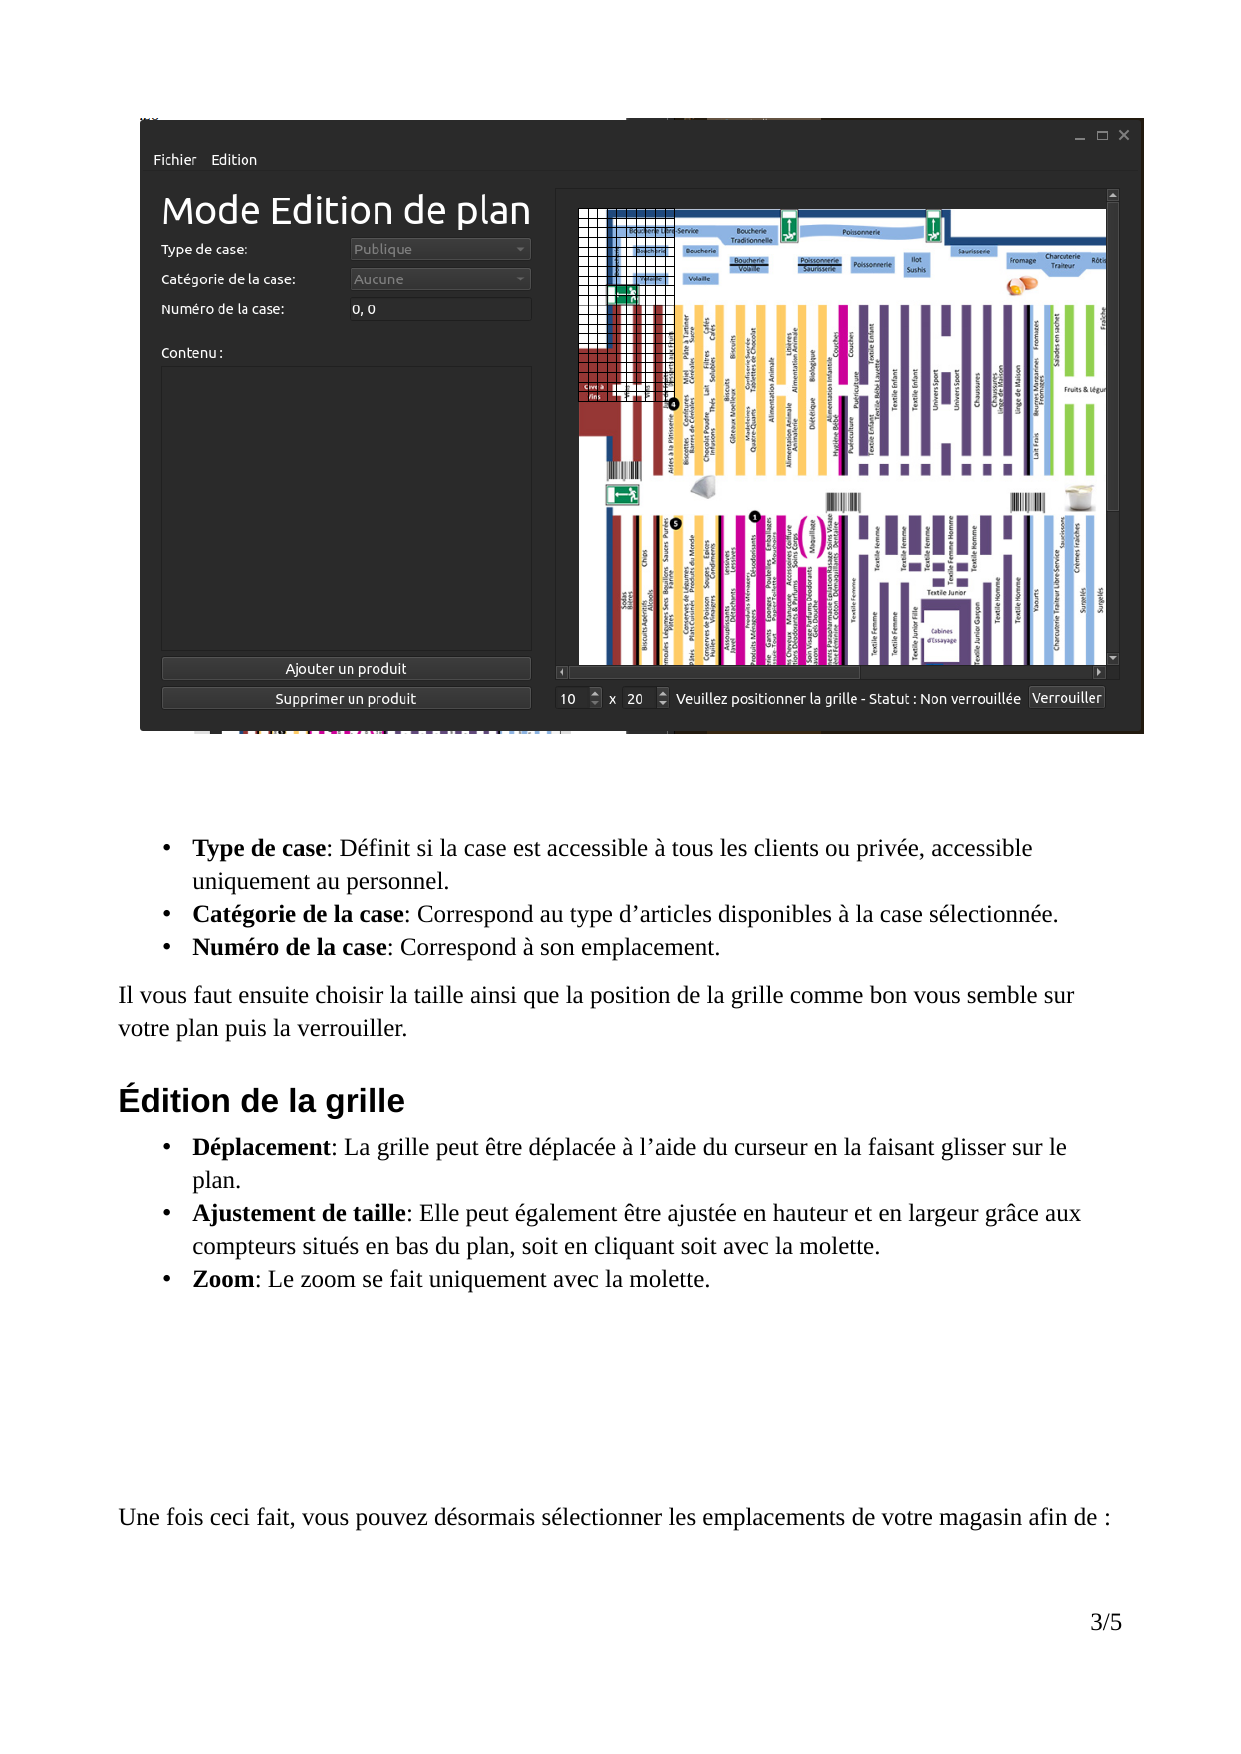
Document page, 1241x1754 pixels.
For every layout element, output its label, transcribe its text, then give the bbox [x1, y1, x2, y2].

list Déplacement: La grille peut être déplacée à l’aide du curseur en la faisant glisser sur le plan. [162, 1132, 1122, 1194]
text Il vous faut ensuite choisir la taille ainsi que la position de la grille comme bon vous semble sur votre plan puis la verrouiller. [118, 980, 1122, 1042]
subtitle Édition de la grille [118, 1081, 1122, 1120]
list Catégorie de la case: Correspond au type d’articles disponibles à la case sélectionnée. [162, 899, 1122, 928]
text Une fois ceci fait, vous pouvez désormais sélectionner les emplacements de votre magasin afin de : [118, 1502, 1122, 1531]
list Numéro de la case: Correspond à son emplacement. [162, 932, 1122, 961]
picture [140, 118, 1144, 734]
list Zoom: Le zoom se fait uniquement avec la molette. [162, 1264, 1122, 1293]
list Ajustement de taille: Elle peut également être ajustée en hauteur et en largeur grâce aux compteurs situés en bas du plan, soit en cliquant soit avec la molette. [162, 1198, 1122, 1260]
list Type de case: Définit si la case est accessible à tous les clients ou privée, accessible uniquement au personnel. [162, 833, 1122, 895]
